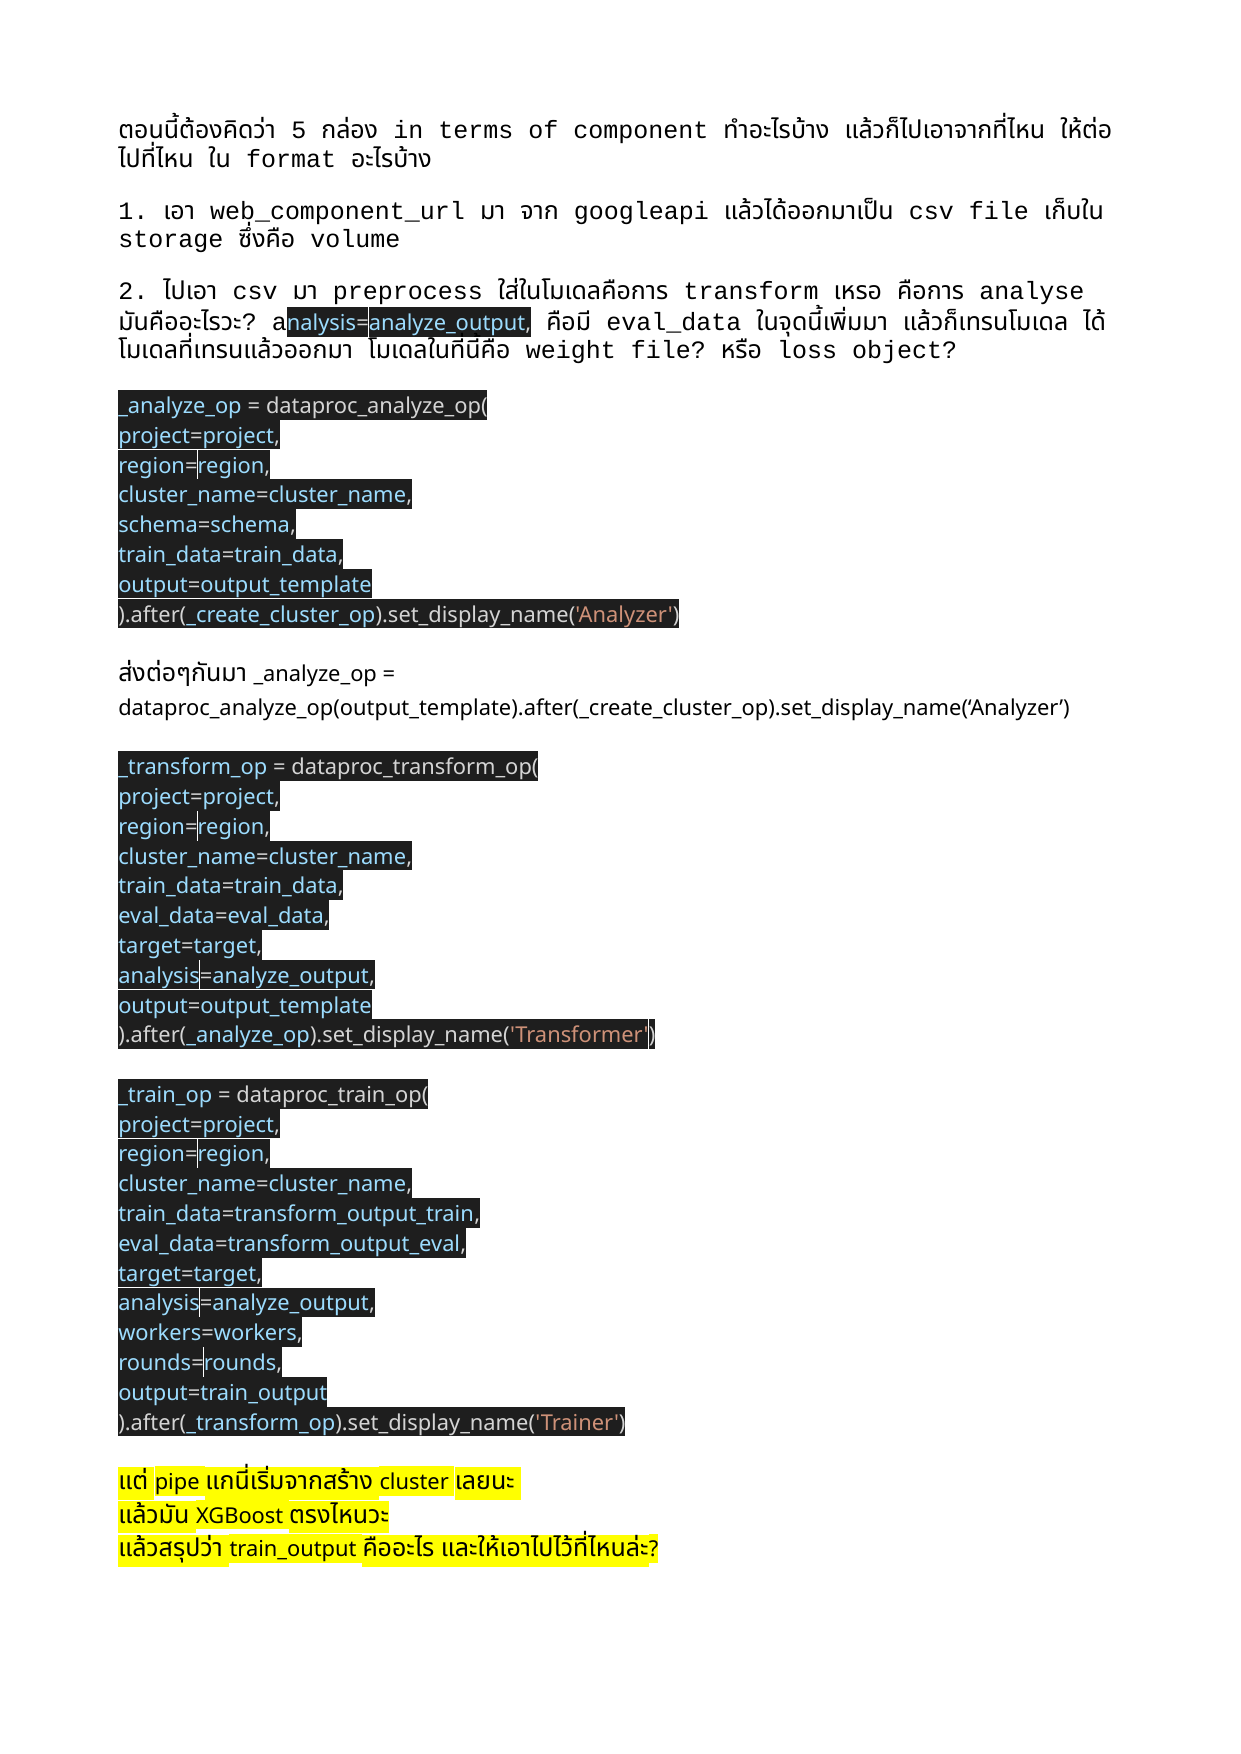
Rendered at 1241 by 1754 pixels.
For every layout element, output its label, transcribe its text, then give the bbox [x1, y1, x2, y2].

text แล้วสรุปว่า train_output คืออะไร และให้เอาไปไว้ที่ไหนล่ะ? [118, 1533, 1122, 1567]
text _analyze_op = dataproc_analyze_op( [118, 390, 1122, 420]
text target=target, [118, 930, 1122, 960]
text 2. ไปเอา csv มา preprocess ใส่ในโมเดลคือการ transform เหรอ คือการ analyse มันคืออะไรวะ? analysis=analyze_output, คือมี eval_data ในจุดนี้เพิ่มมา แล้วก็เทรนโมเดล ได้โมเดลที่เทรนแล้วออกมา โมเดลในที่นี้คือ weight file? หรือ loss object? [118, 279, 1122, 366]
text _train_op = dataproc_train_op( [118, 1079, 1122, 1109]
text cluster_name=cluster_name, [118, 1168, 1122, 1198]
text workers=workers, [118, 1317, 1122, 1347]
text schema=schema, [118, 509, 1122, 539]
text แต่ pipe แกนี่เริ่มจากสร้าง cluster เลยนะ [118, 1466, 1122, 1500]
text _transform_op = dataproc_transform_op( [118, 751, 1122, 781]
text output=train_output [118, 1377, 1122, 1407]
text ).after(_transform_op).set_display_name('Trainer') [118, 1407, 1122, 1436]
text region=region, [118, 1138, 1122, 1168]
text cluster_name=cluster_name, [118, 479, 1122, 509]
text cluster_name=cluster_name, [118, 841, 1122, 870]
text train_data=transform_output_train, [118, 1198, 1122, 1228]
text 1. เอา web_component_url มา จาก googleapi แล้วได้ออกมาเป็น csv file เก็บใน storage ซึ่งคือ volume [118, 198, 1122, 255]
text analysis=analyze_output, [118, 960, 1122, 989]
text eval_data=eval_data, [118, 900, 1122, 930]
text train_data=train_data, [118, 870, 1122, 900]
text output=output_template [118, 569, 1122, 598]
text train_data=train_data, [118, 539, 1122, 569]
text eval_data=transform_output_eval, [118, 1228, 1122, 1258]
text rounds=rounds, [118, 1347, 1122, 1377]
text region=region, [118, 811, 1122, 841]
text แล้วมัน XGBoost ตรงไหนวะ [118, 1500, 1122, 1533]
text ).after(_analyze_op).set_display_name('Transformer') [118, 1019, 1122, 1049]
text ส่งต่อๆกันมา _analyze_op = dataproc_analyze_op(output_template).after(_create_cluster_op).set_display_name(‘Analyzer’) [118, 658, 1122, 722]
text project=project, [118, 420, 1122, 449]
text output=output_template [118, 989, 1122, 1019]
text project=project, [118, 781, 1122, 811]
text project=project, [118, 1109, 1122, 1138]
text ตอนนี้ต้องคิดว่า 5 กล่อง in terms of component ทำอะไรบ้าง แล้วก็ไปเอาจากที่ไหน ให้ต่อไปที่ไหน ใน format อะไรบ้าง [118, 118, 1122, 175]
text region=region, [118, 449, 1122, 479]
text ).after(_create_cluster_op).set_display_name('Analyzer') [118, 598, 1122, 628]
text analysis=analyze_output, [118, 1287, 1122, 1317]
text target=target, [118, 1258, 1122, 1287]
